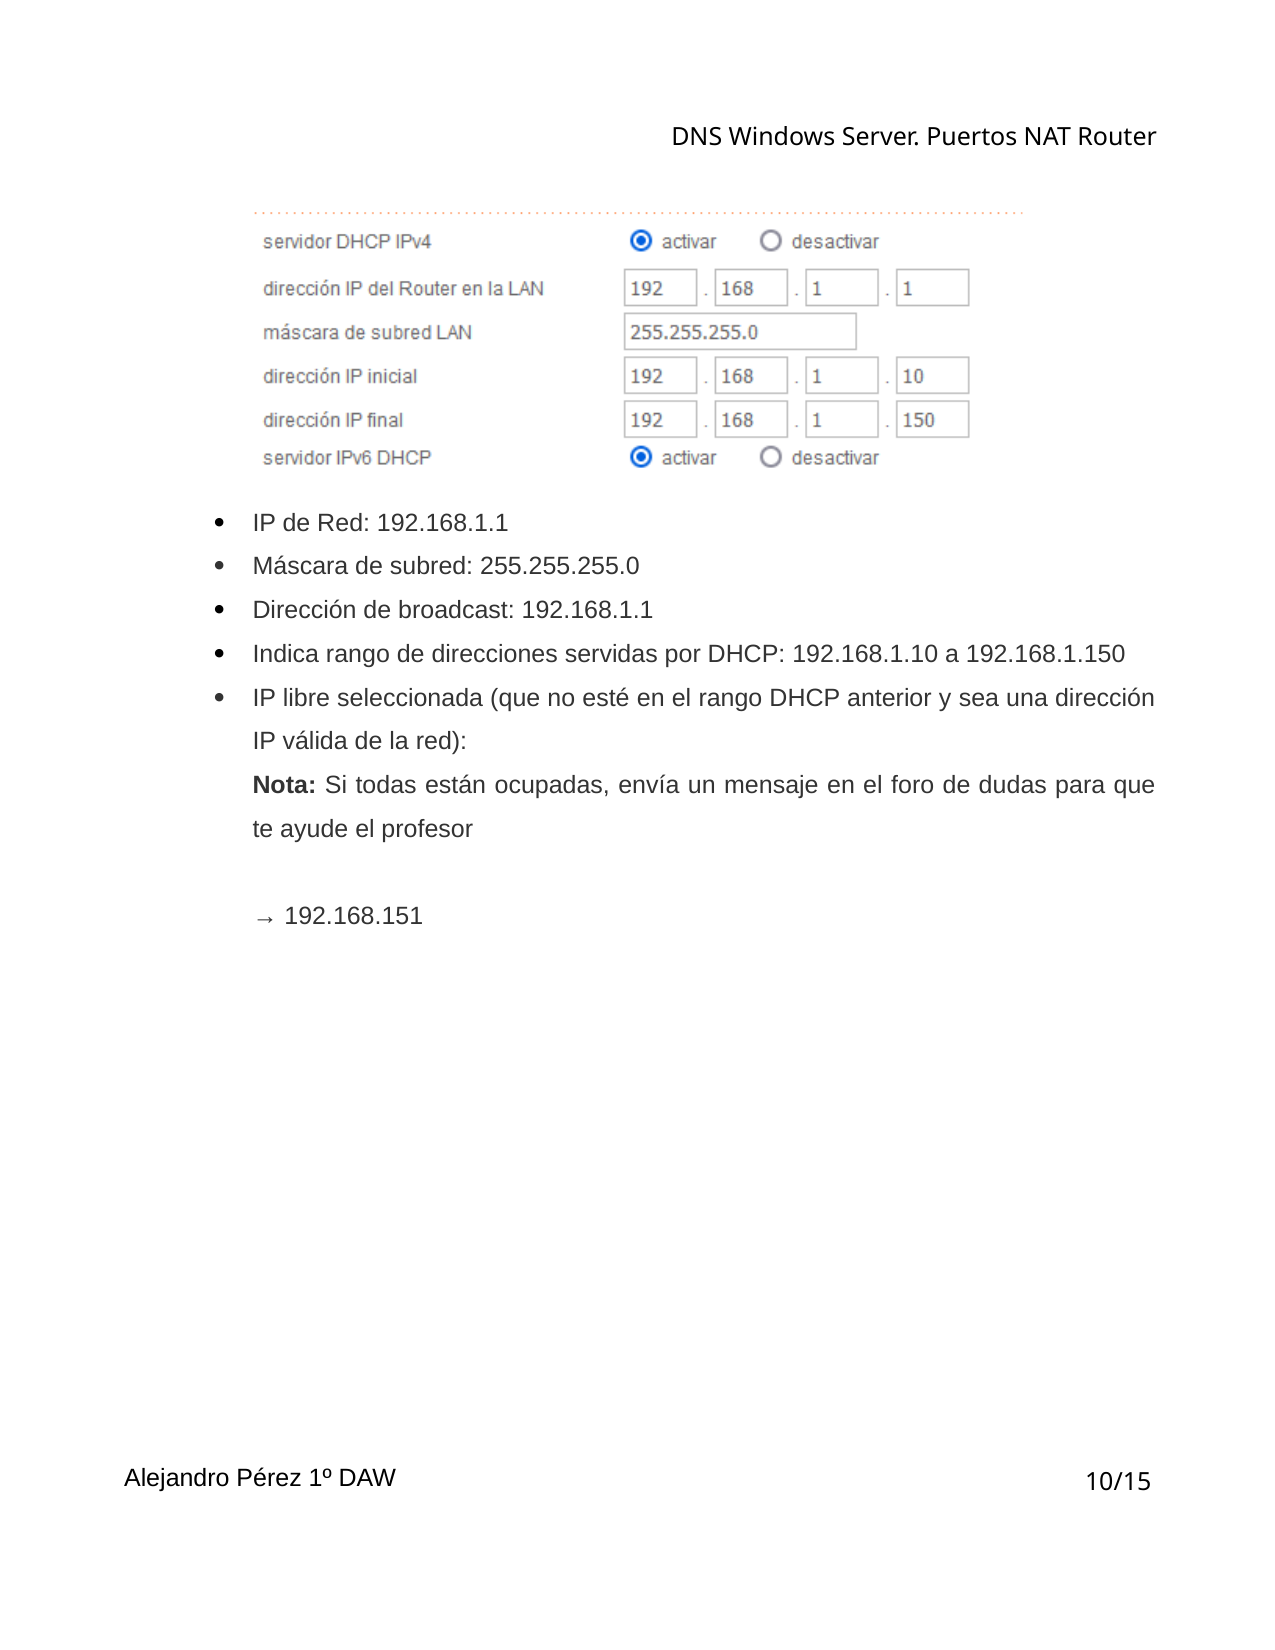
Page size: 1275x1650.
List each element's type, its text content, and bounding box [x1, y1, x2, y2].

list → 192.168.151 [252, 886, 1157, 930]
list Nota: Si todas están ocupadas, envía un mensaje en el foro de dudas para que te ayude el profesor [252, 755, 1157, 843]
list Indica rango de direcciones servidas por DHCP: 192.168.1.10 a 192.168.1.150 [215, 624, 1157, 668]
picture [252, 211, 1023, 493]
list IP libre seleccionada (que no esté en el rango DHCP anterior y sea una dirección IP válida de la red): [215, 668, 1157, 755]
list Dirección de broadcast: 192.168.1.1 [215, 580, 1157, 624]
list Máscara de subred: 255.255.255.0 [215, 536, 1157, 580]
list IP de Red: 192.168.1.1 [215, 493, 1157, 536]
